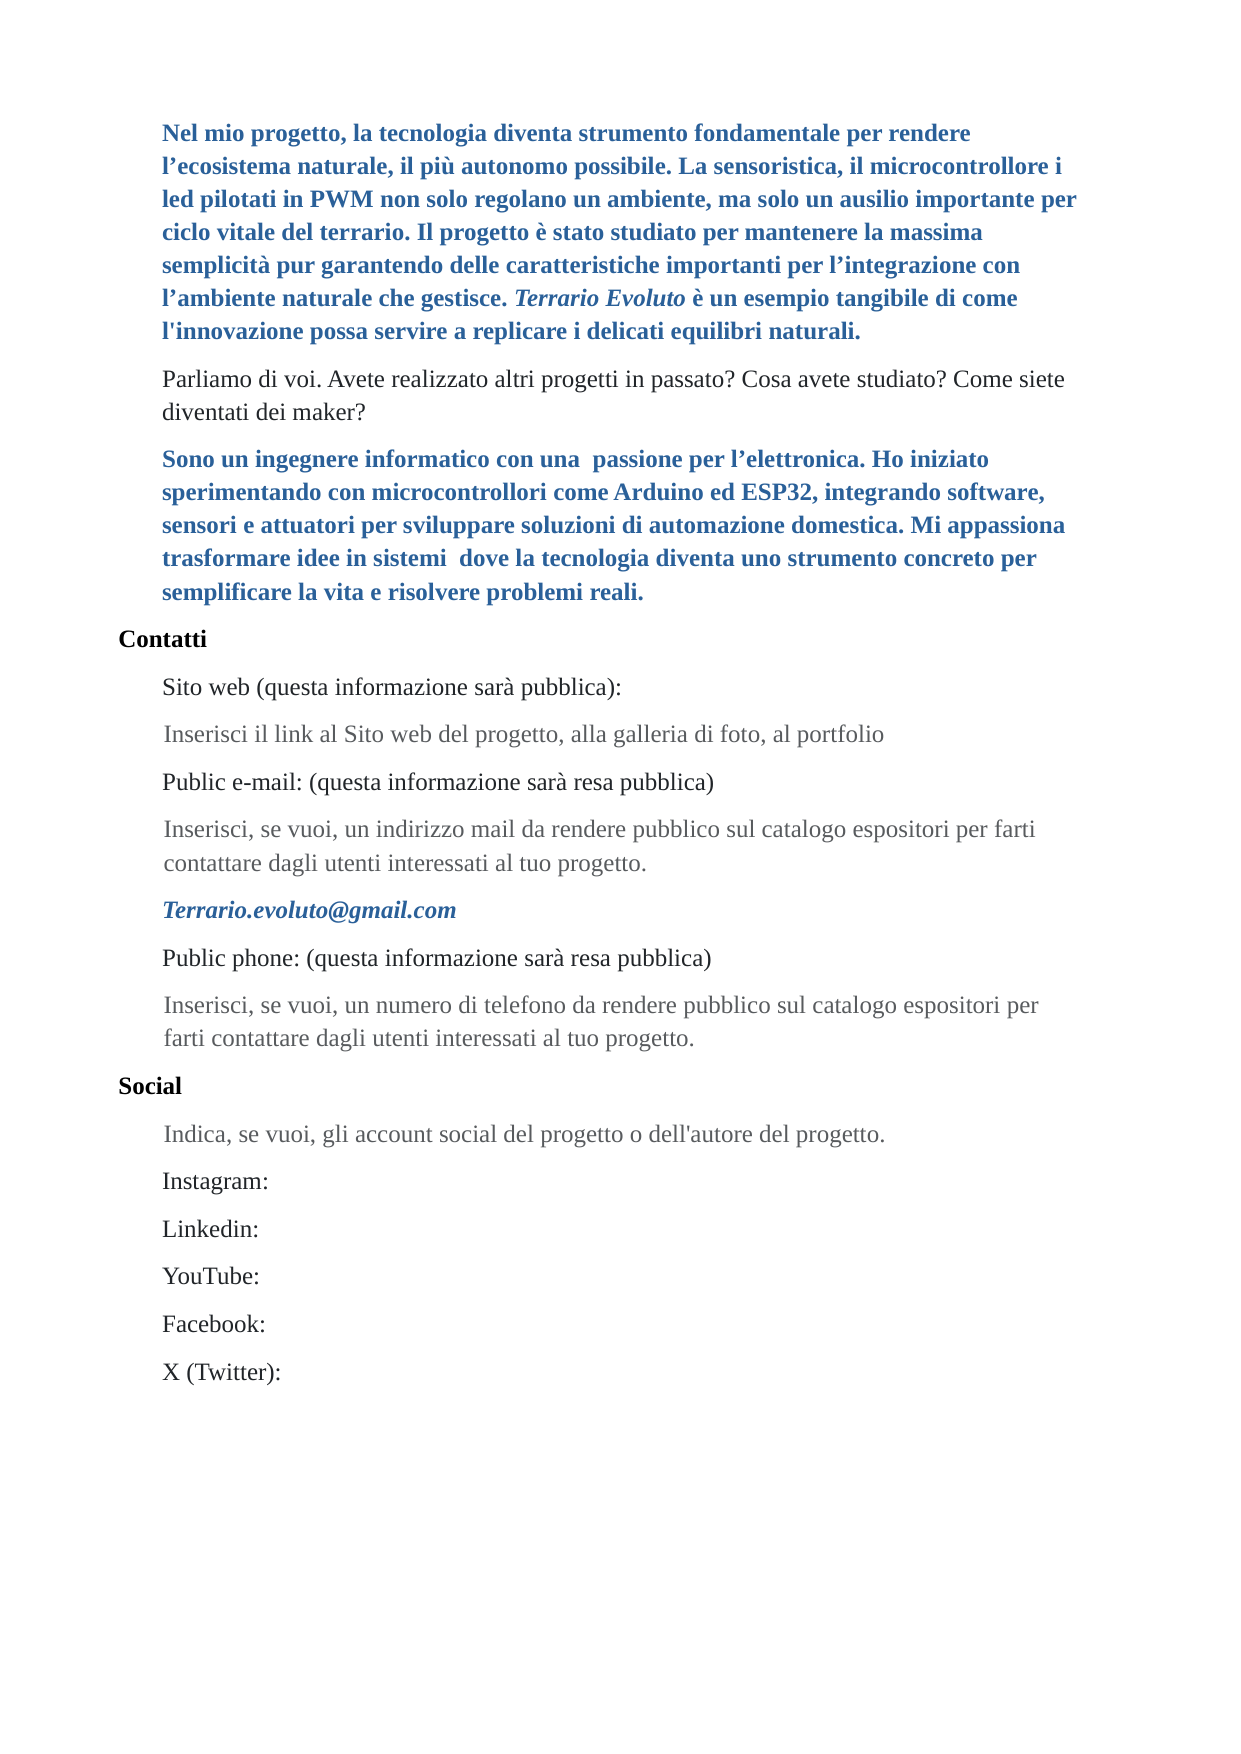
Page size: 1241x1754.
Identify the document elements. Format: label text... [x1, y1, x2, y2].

text Nel mio progetto, la tecnologia diventa strumento fondamentale per rendere l’ecosistema naturale, il più autonomo possibile. La sensoristica, il microcontrollore i led pilotati in PWM non solo regolano un ambiente, ma solo un ausilio importante per ciclo vitale del terrario. Il progetto è stato studiato per mantenere la massima semplicità pur garantendo delle caratteristiche importanti per l’integrazione con l’ambiente naturale che gestisce. Terrario Evoluto è un esempio tangibile di come l'innovazione possa servire a replicare i delicati equilibri naturali. [162, 118, 1078, 345]
text Inserisci, se vuoi, un numero di telefono da rendere pubblico sul catalogo espositori per farti contattare dagli utenti interessati al tuo progetto. [162, 990, 1078, 1052]
text Instagram: [162, 1166, 1078, 1195]
text Parliamo di voi. Avete realizzato altri progetti in passato? Cosa avete studiato? Come siete diventati dei maker? [162, 364, 1078, 426]
text Sito web (questa informazione sarà pubblica): [162, 672, 1078, 701]
text YouTube: [162, 1261, 1078, 1290]
text Terrario.evoluto@gmail.com [459, 895, 1078, 924]
text Inserisci il link al Sito web del progetto, alla galleria di foto, al portfolio [162, 719, 1078, 748]
text Inserisci, se vuoi, un indirizzo mail da rendere pubblico sul catalogo espositori per farti contattare dagli utenti interessati al tuo progetto. [162, 814, 1078, 876]
text Linkedin: [162, 1214, 1078, 1243]
text Public e-mail: (questa informazione sarà resa pubblica) [162, 767, 1078, 796]
text Social [118, 1071, 1122, 1100]
text Indica, se vuoi, gli account social del progetto o dell'autore del progetto. [162, 1119, 1078, 1147]
text Contatti [118, 624, 1122, 653]
text X (Twitter): [162, 1357, 1078, 1385]
text Sono un ingegnere informatico con una passione per l’elettronica. Ho iniziato sperimentando con microcontrollori come Arduino ed ESP32, integrando software, sensori e attuatori per sviluppare soluzioni di automazione domestica. Mi appassiona trasformare idee in sistemi dove la tecnologia diventa uno strumento concreto per semplificare la vita e risolvere problemi reali. [162, 444, 1078, 605]
text Public phone: (questa informazione sarà resa pubblica) [162, 943, 1078, 972]
text Facebook: [162, 1309, 1078, 1338]
